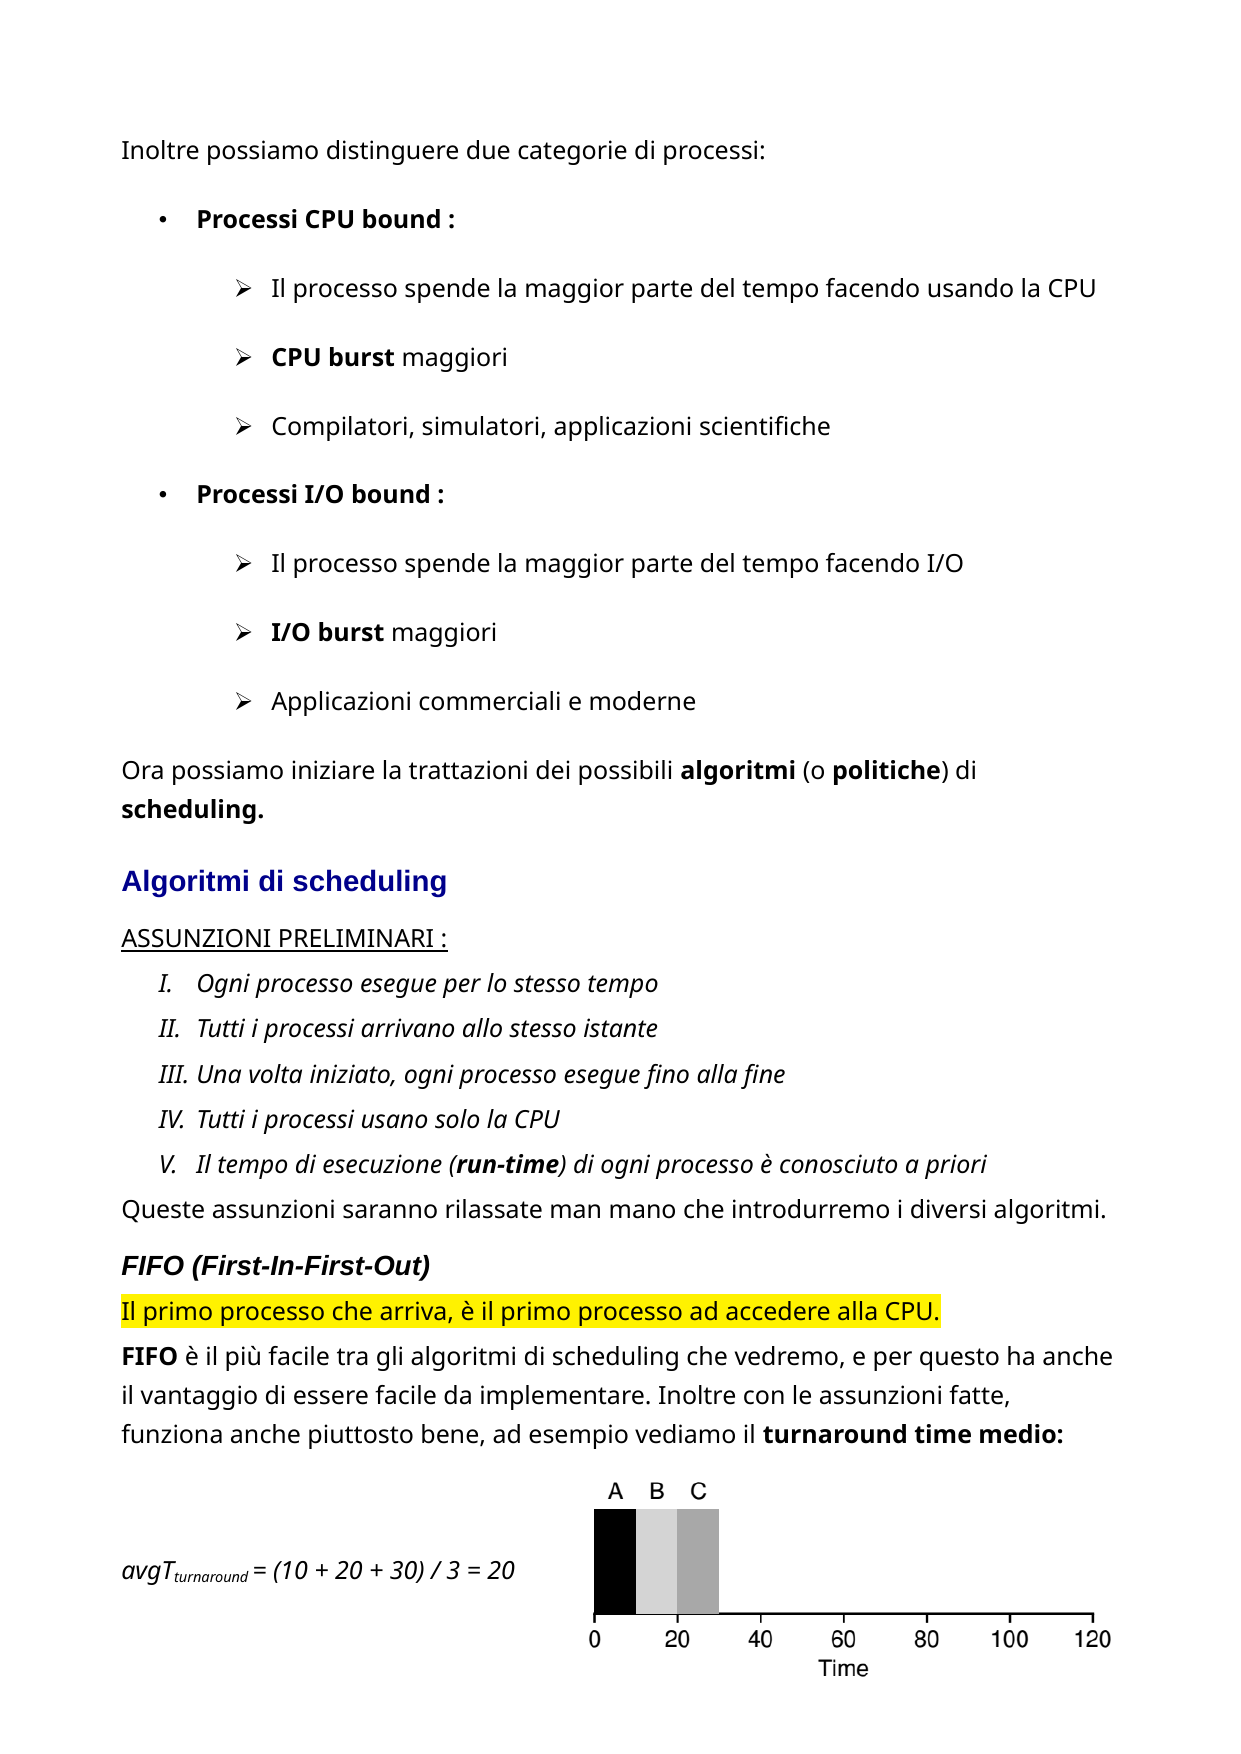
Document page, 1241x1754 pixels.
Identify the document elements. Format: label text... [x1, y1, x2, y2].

list Compilatori, simulatori, applicazioni scientifiche [233, 408, 1119, 442]
text Inoltre possiamo distinguere due categorie di processi: [121, 133, 1119, 167]
list Il processo spende la maggior parte del tempo facendo I/O [233, 546, 1119, 580]
text avgTturnaround = (10 + 20 + 30) / 3 = 20 [121, 1552, 571, 1586]
subtitle Algoritmi di scheduling [121, 863, 1119, 897]
picture [571, 1462, 1128, 1686]
subtitle FIFO (First-In-First-Out) [121, 1249, 1119, 1281]
list Processi I/O bound : [158, 477, 1119, 511]
list Tutti i processi arrivano allo stesso istante [158, 1011, 1119, 1045]
list Ogni processo esegue per lo stesso tempo [158, 966, 1119, 1000]
list Processi CPU bound : [158, 202, 1119, 236]
text ASSUNZIONI PRELIMINARI : [121, 921, 1119, 955]
text Il primo processo che arriva, è il primo processo ad accedere alla CPU. [121, 1293, 1119, 1328]
list Il tempo di esecuzione (run-time) di ogni processo è conosciuto a priori [158, 1146, 1119, 1181]
list Applicazioni commerciali e moderne [233, 684, 1119, 718]
list I/O burst maggiori [233, 615, 1119, 649]
text Queste assunzioni saranno rilassate man mano che introdurremo i diversi algoritmi. [121, 1192, 1119, 1226]
list CPU burst maggiori [233, 339, 1119, 373]
list Tutti i processi usano solo la CPU [158, 1101, 1119, 1135]
text Ora possiamo iniziare la trattazioni dei possibili algoritmi (o politiche) di scheduling. [121, 753, 1119, 826]
list Una volta iniziato, ogni processo esegue fino alla fine [158, 1056, 1119, 1090]
text FIFO è il più facile tra gli algoritmi di scheduling che vedremo, e per questo ha anche il vantaggio di essere facile da implementare. Inoltre con le assunzioni fatte, funziona anche piuttosto bene, ad esempio vediamo il turnaround time medio: [121, 1339, 1119, 1451]
list Il processo spende la maggior parte del tempo facendo usando la CPU [233, 271, 1119, 305]
